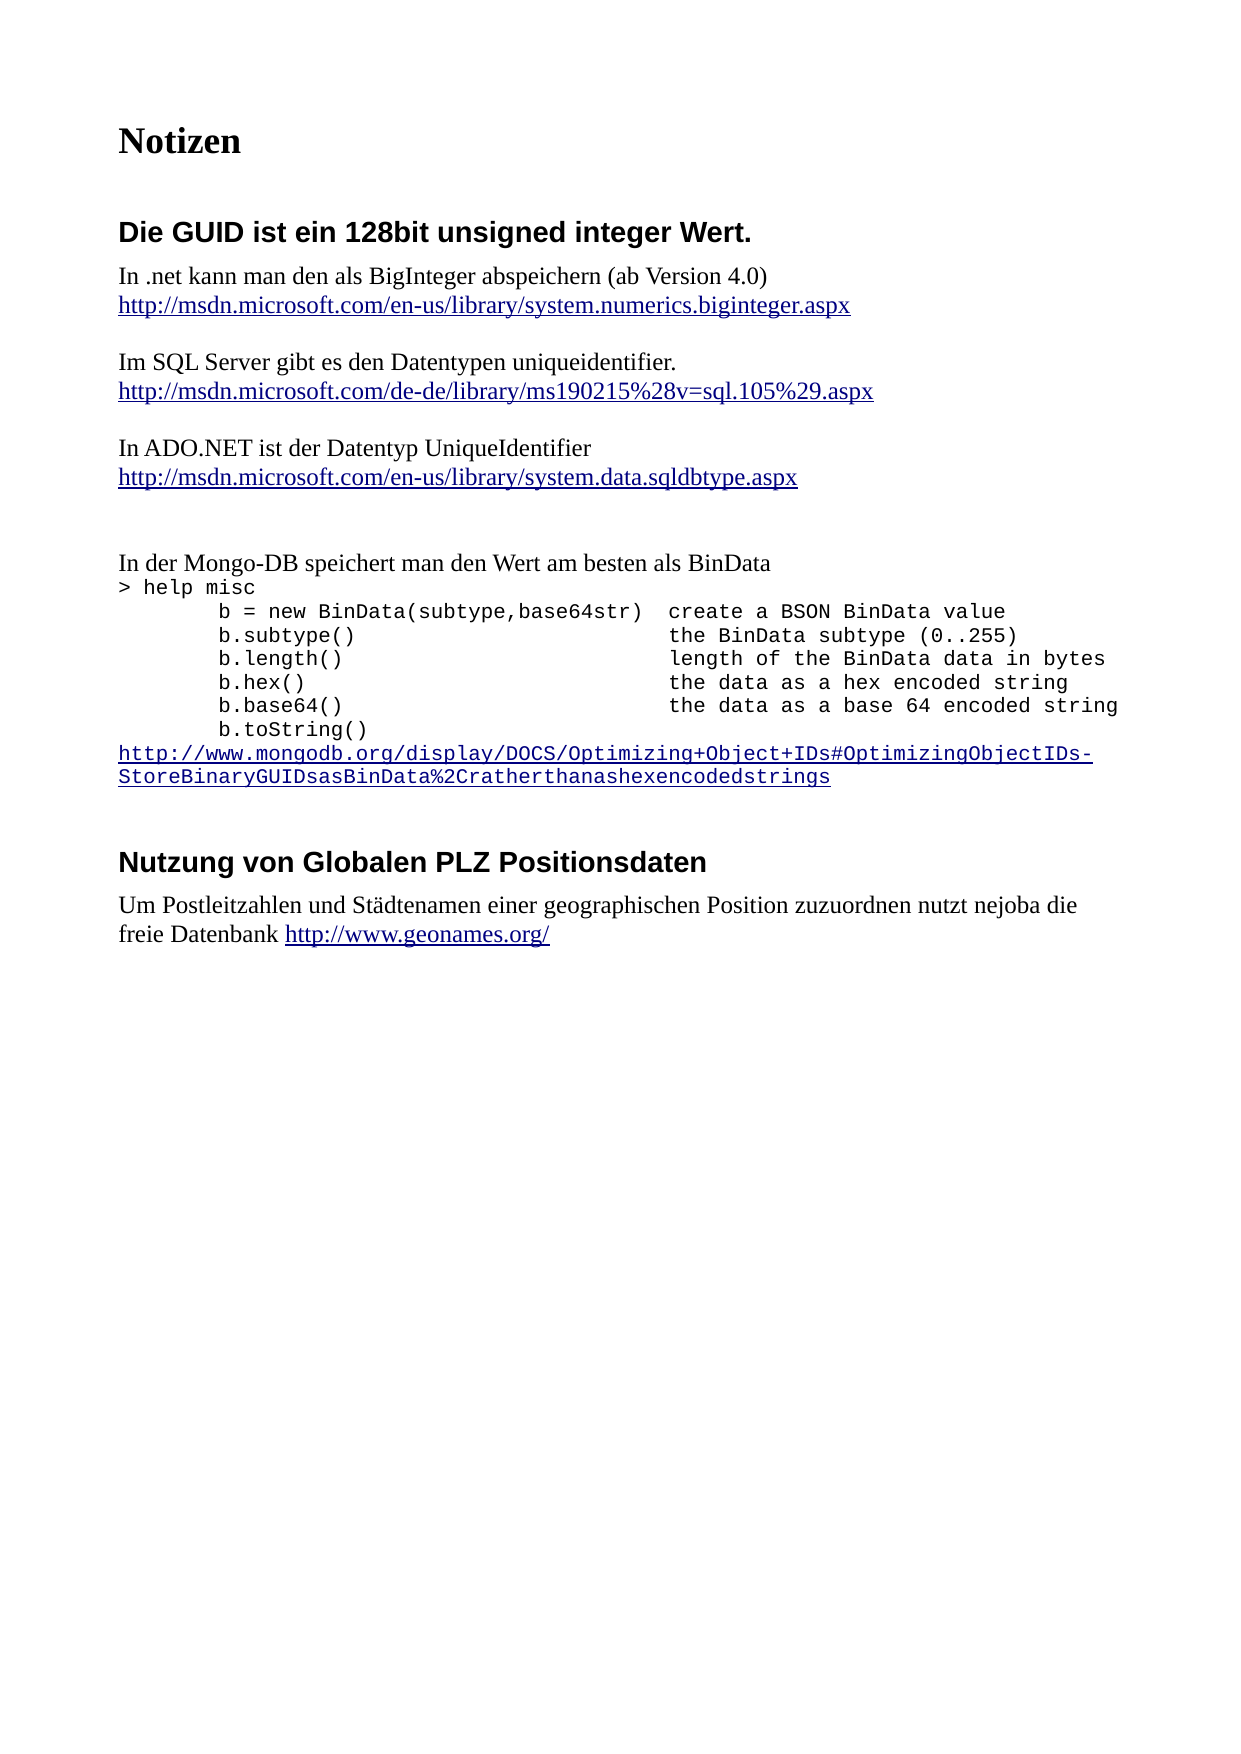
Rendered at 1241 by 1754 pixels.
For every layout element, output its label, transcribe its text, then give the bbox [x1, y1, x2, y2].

text b.toString() http://www.mongodb.org/display/DOCS/Optimizing+Object+IDs#OptimizingObjectIDs-StoreBinaryGUIDsasBinData%2Cratherthanashexencodedstrings [118, 719, 1122, 790]
text b.length() length of the BinData data in bytes [118, 648, 1122, 672]
text b.hex() the data as a hex encoded string [118, 672, 1122, 696]
text In ADO.NET ist der Datentyp UniqueIdentifier [118, 433, 1122, 462]
subtitle Die GUID ist ein 128bit unsigned integer Wert. [118, 215, 1122, 248]
text http://msdn.microsoft.com/en-us/library/system.numerics.biginteger.aspx [118, 290, 1122, 318]
text In .net kann man den als BigInteger abspeichern (ab Version 4.0) [118, 261, 1122, 290]
text > help misc [118, 577, 1122, 601]
subtitle Nutzung von Globalen PLZ Positionsdaten [118, 844, 1122, 878]
text b = new BinData(subtype,base64str) create a BSON BinData value [118, 601, 1122, 624]
text b.base64() the data as a base 64 encoded string [118, 696, 1122, 719]
text In der Mongo-DB speichert man den Wert am besten als BinData [118, 491, 1122, 577]
text http://msdn.microsoft.com/en-us/library/system.data.sqldbtype.aspx [118, 462, 1122, 491]
text Im SQL Server gibt es den Datentypen uniqueidentifier. [118, 347, 1122, 376]
text http://msdn.microsoft.com/de-de/library/ms190215%28v=sql.105%29.aspx [118, 376, 1122, 405]
text b.subtype() the BinData subtype (0..255) [118, 624, 1122, 648]
text Notizen [118, 118, 1122, 161]
text Um Postleitzahlen und Städtenamen einer geographischen Position zuzuordnen nutzt nejoba die freie Datenbank http://www.geonames.org/ [118, 891, 1122, 948]
